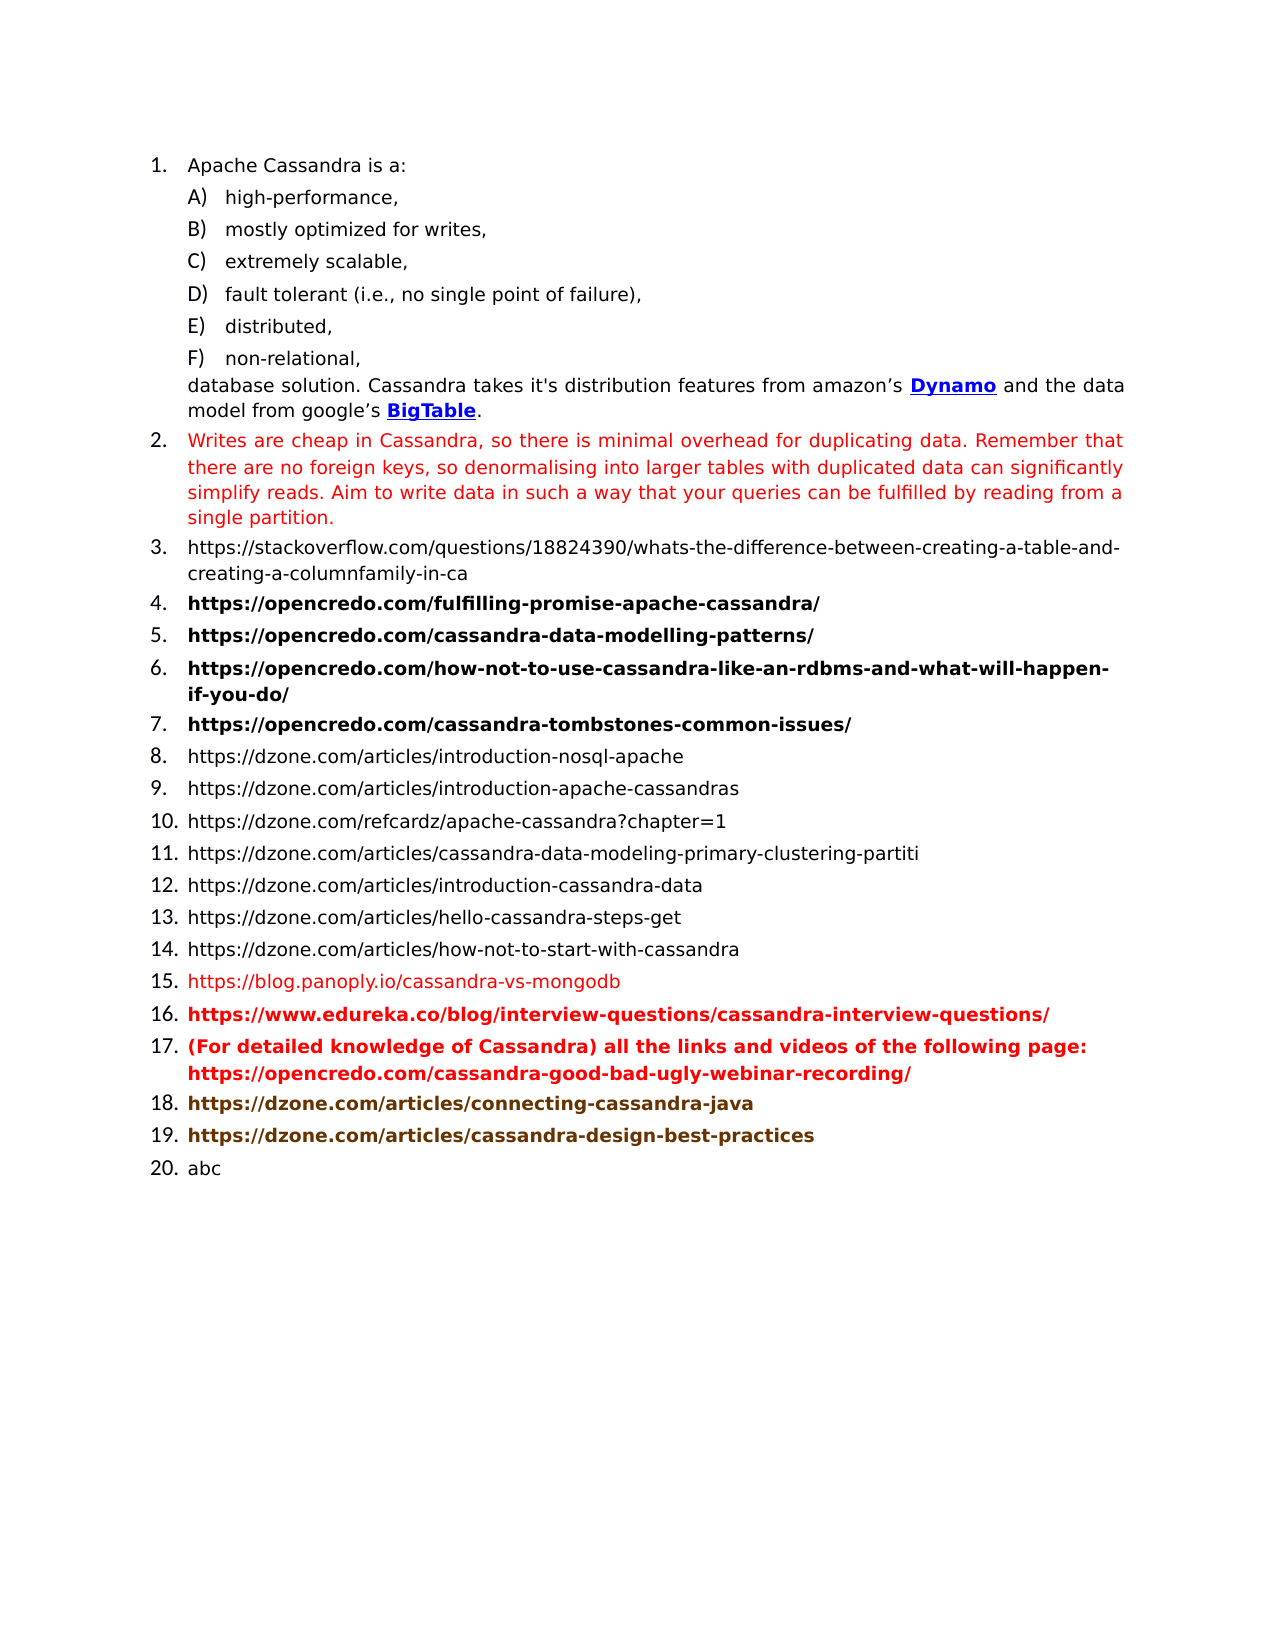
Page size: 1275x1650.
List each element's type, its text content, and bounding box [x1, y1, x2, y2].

list https://opencredo.com/fulfilling-promise-apache-cassandra/ [150, 588, 1125, 616]
list abc [150, 1153, 1125, 1181]
list https://dzone.com/articles/introduction-apache-cassandras [150, 773, 1125, 802]
list https://opencredo.com/cassandra-data-modelling-patterns/ [150, 621, 1125, 649]
list https://www.edureka.co/blog/interview-questions/cassandra-interview-questions/ [150, 999, 1125, 1027]
list mostly optimized for writes, [187, 214, 1125, 242]
list https://dzone.com/articles/introduction-cassandra-data [150, 870, 1125, 898]
list https://dzone.com/articles/cassandra-design-best-practices [150, 1121, 1125, 1148]
list https://stackoverflow.com/questions/18824390/whats-the-difference-between-creating-a-table-and-creating-a-columnfamily-in-ca [150, 532, 1125, 585]
list extremely scalable, [187, 247, 1125, 274]
list https://opencredo.com/cassandra-good-bad-ugly-webinar-recording/ [150, 1063, 1125, 1085]
list non-relational, [187, 343, 1125, 371]
list https://dzone.com/articles/how-not-to-start-with-cassandra [150, 934, 1125, 962]
list https://blog.panoply.io/cassandra-vs-mongodb [150, 967, 1125, 995]
list https://opencredo.com/cassandra-tombstones-common-issues/ [150, 709, 1125, 737]
list distributed, [187, 311, 1125, 339]
list https://dzone.com/articles/hello-cassandra-steps-get [150, 902, 1125, 930]
list (For detailed knowledge of Cassandra) all the links and videos of the following page: [150, 1031, 1125, 1059]
list https://dzone.com/articles/cassandra-data-modeling-primary-clustering-partiti [150, 838, 1125, 866]
list Apache Cassandra is a: [150, 150, 1125, 178]
list database solution. Cassandra takes it's distribution features from amazon’s Dynamo and the data model from google’s BigTable. [150, 375, 1125, 422]
list https://dzone.com/refcardz/apache-cassandra?chapter=1 [150, 806, 1125, 834]
list fault tolerant (i.e., no single point of failure), [187, 279, 1125, 307]
list https://opencredo.com/how-not-to-use-cassandra-like-an-rdbms-and-what-will-happen-if-you-do/ [150, 653, 1125, 706]
list Writes are cheap in Cassandra, so there is minimal overhead for duplicating data. Remember that there are no foreign keys, so denormalising into larger tables with duplicated data can significantly simplify reads. Aim to write data in such a way that your queries can be fulfilled by reading from a single partition. [150, 426, 1125, 529]
list https://dzone.com/articles/introduction-nosql-apache [150, 741, 1125, 769]
list high-performance, [187, 182, 1125, 210]
list https://dzone.com/articles/connecting-cassandra-java [150, 1088, 1125, 1116]
